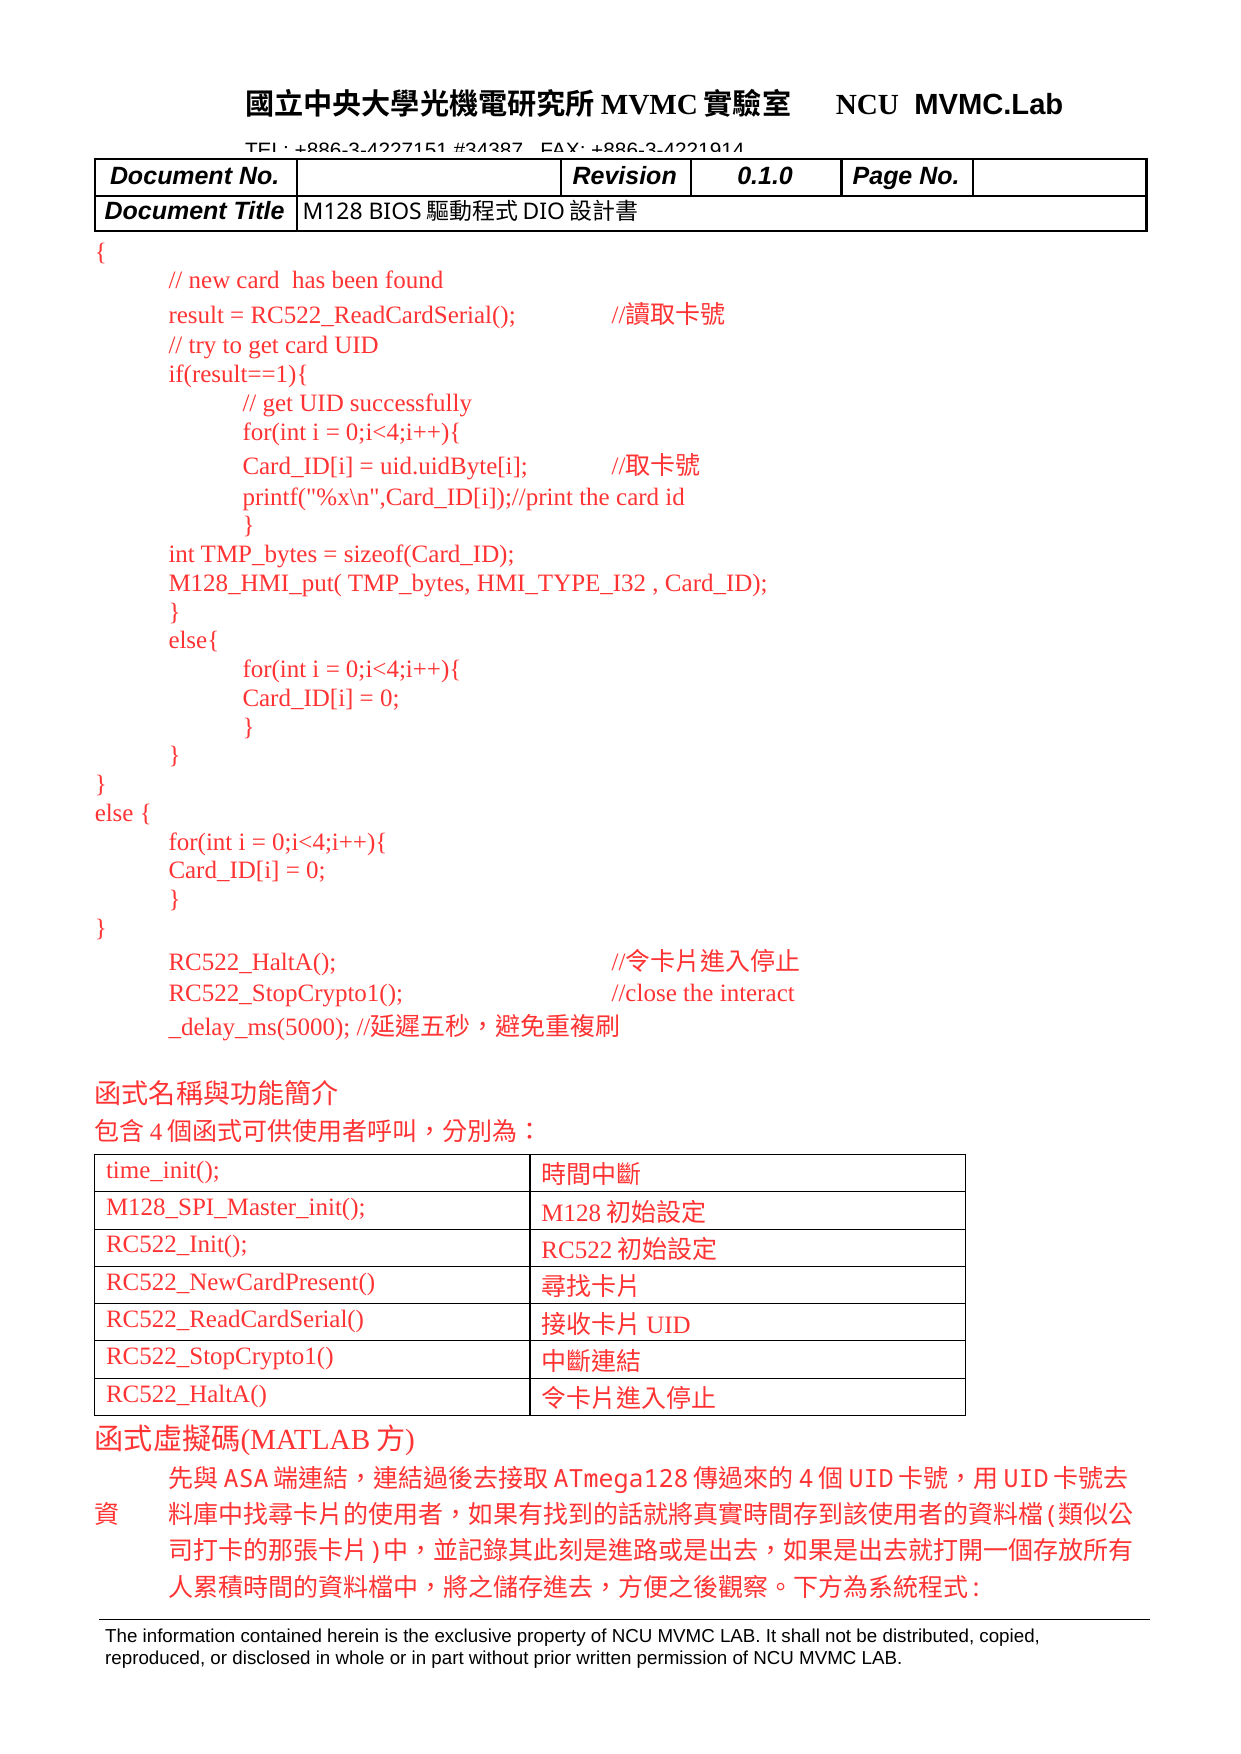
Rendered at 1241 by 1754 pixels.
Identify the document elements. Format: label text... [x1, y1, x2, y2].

table_cell RC522_Init(); [95, 1230, 529, 1266]
text } [94, 712, 1146, 741]
table_cell M128初始設定 [531, 1192, 965, 1228]
text _delay_ms(5000); //延遲五秒，避免重複刷 [94, 1007, 1146, 1043]
text RC522_HaltA(); //令卡片進入停止 [94, 942, 1146, 978]
text Card_ID[i] = uid.uidByte[i]; //取卡號 [94, 446, 1146, 482]
table_header 時間中斷 [531, 1155, 965, 1191]
table_cell RC522初始設定 [531, 1230, 965, 1266]
subtitle 函式名稱與功能簡介 [94, 1072, 1146, 1111]
text { [94, 237, 1146, 266]
text 先與ASA端連結，連結過後去接取ATmega128傳過來的4個UID卡號，用UID卡號去資 料庫中找尋卡片的使用者，如果有找到的話就將真實時間存到該使用者的資料檔(類似公 司打卡的那張卡片)中，並記錄其此刻是進路或是出去，如果是出去就打開一個存放所有 人累積時間的資料檔中，將之儲存進去，方便之後觀察。下方為系統程式: [94, 1458, 1146, 1603]
table_cell 中斷連結 [531, 1341, 965, 1378]
text else{ [94, 626, 1146, 654]
text } [94, 597, 1146, 626]
text else { [94, 798, 1146, 827]
text Card_ID[i] = 0; [94, 683, 1146, 712]
text } [94, 913, 1146, 942]
table_cell 令卡片進入停止 [531, 1379, 965, 1415]
text result = RC522_ReadCardSerial(); //讀取卡號 [94, 294, 1146, 331]
table_cell M128_SPI_Master_init(); [95, 1192, 529, 1228]
text // get UID successfully [94, 388, 1146, 417]
text if(result==1){ [94, 359, 1146, 388]
text RC522_StopCrypto1(); //close the interact [94, 978, 1146, 1007]
table_cell RC522_StopCrypto1() [95, 1341, 529, 1378]
text // new card has been found [94, 266, 1146, 294]
table_header time_init(); [95, 1155, 529, 1191]
text 包含4個函式可供使用者呼叫，分別為： [94, 1111, 1146, 1147]
text for(int i = 0;i<4;i++){ [94, 827, 1146, 856]
text int TMP_bytes = sizeof(Card_ID); [94, 539, 1146, 568]
text Card_ID[i] = 0; [94, 856, 1146, 884]
text printf("%x\n",Card_ID[i]);//print the card id [94, 482, 1146, 511]
text for(int i = 0;i<4;i++){ [94, 654, 1146, 683]
text for(int i = 0;i<4;i++){ [94, 417, 1146, 446]
text // try to get card UID [94, 331, 1146, 359]
text } [94, 741, 1146, 769]
table_cell 接收卡片UID [531, 1304, 965, 1340]
text } [94, 511, 1146, 539]
subtitle 函式虛擬碼(MATLAB方) [94, 1416, 1146, 1458]
table_cell 尋找卡片 [531, 1267, 965, 1303]
text M128_HMI_put( TMP_bytes, HMI_TYPE_I32 , Card_ID); [94, 568, 1146, 597]
text } [94, 769, 1146, 798]
table_cell RC522_HaltA() [95, 1379, 529, 1415]
table_cell RC522_NewCardPresent() [95, 1267, 529, 1303]
table_cell RC522_ReadCardSerial() [95, 1304, 529, 1340]
text } [94, 884, 1146, 913]
